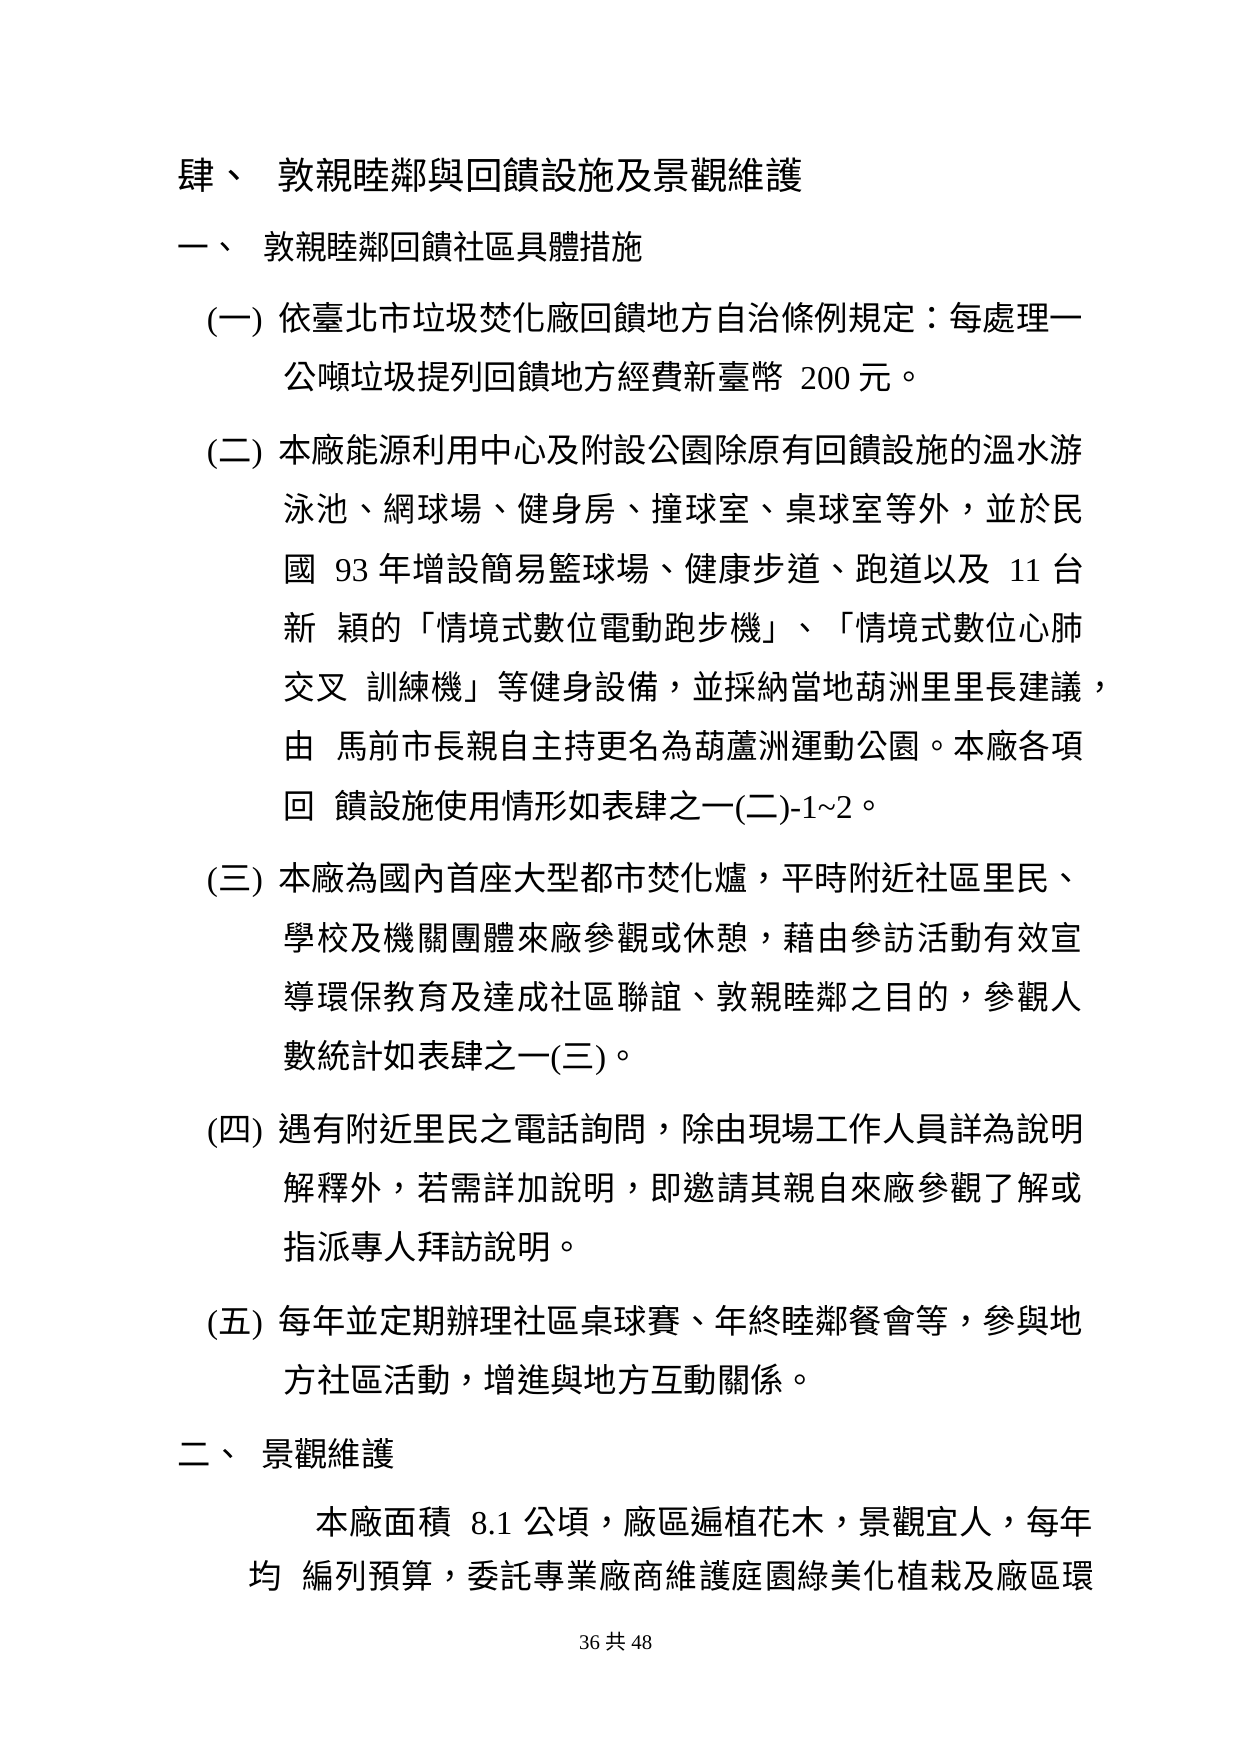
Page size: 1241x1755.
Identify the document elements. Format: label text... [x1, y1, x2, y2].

text 一、 敦親睦鄰回饋社區具體措施 [177, 221, 1105, 269]
text (二) 本廠能源利用中心及附設公園除原有回饋設施的溫水游 泳池、網球場、健身房、撞球室、桌球室等外，並於民 國 93 年增設簡易籃球場、健康步道、跑道以及 11 台新 穎的「情境式數位電動跑步機」、「情境式數位心肺交叉 訓練機」等健身設備，並採納當地葫洲里里長建議，由 馬前市長親自主持更名為葫蘆洲運動公園。本廠各項回 饋設施使用情形如表肆之一(二)-1~2。 [207, 424, 1084, 828]
text (五) 每年並定期辦理社區桌球賽、年終睦鄰餐會等，參與地 方社區活動，增進與地方互動關係。 [207, 1294, 1084, 1402]
text (三) 本廠為國內首座大型都市焚化爐，平時附近社區里民、 學校及機關團體來廠參觀或休憩，藉由參訪活動有效宣 導環保教育及達成社區聯誼、敦親睦鄰之目的，參觀人 數統計如表肆之一(三)。 [207, 852, 1084, 1078]
text (四) 遇有附近里民之電話詢問，除由現場工作人員詳為說明 解釋外，若需詳加說明，即邀請其親自來廠參觀了解或 指派專人拜訪說明。 [207, 1103, 1084, 1269]
subtitle 肆、 敦親睦鄰與回饋設施及景觀維護 [177, 152, 1105, 199]
text 二、 景觀維護 [177, 1427, 1105, 1476]
text (一) 依臺北市垃圾焚化廠回饋地方自治條例規定：每處理一 公噸垃圾提列回饋地方經費新臺幣 200 元。 [207, 292, 1084, 399]
text 本廠面積 8.1 公頃，廠區遍植花木，景觀宜人，每年均 編列預算，委託專業廠商維護庭園綠美化植栽及廠區環 [248, 1495, 1094, 1598]
